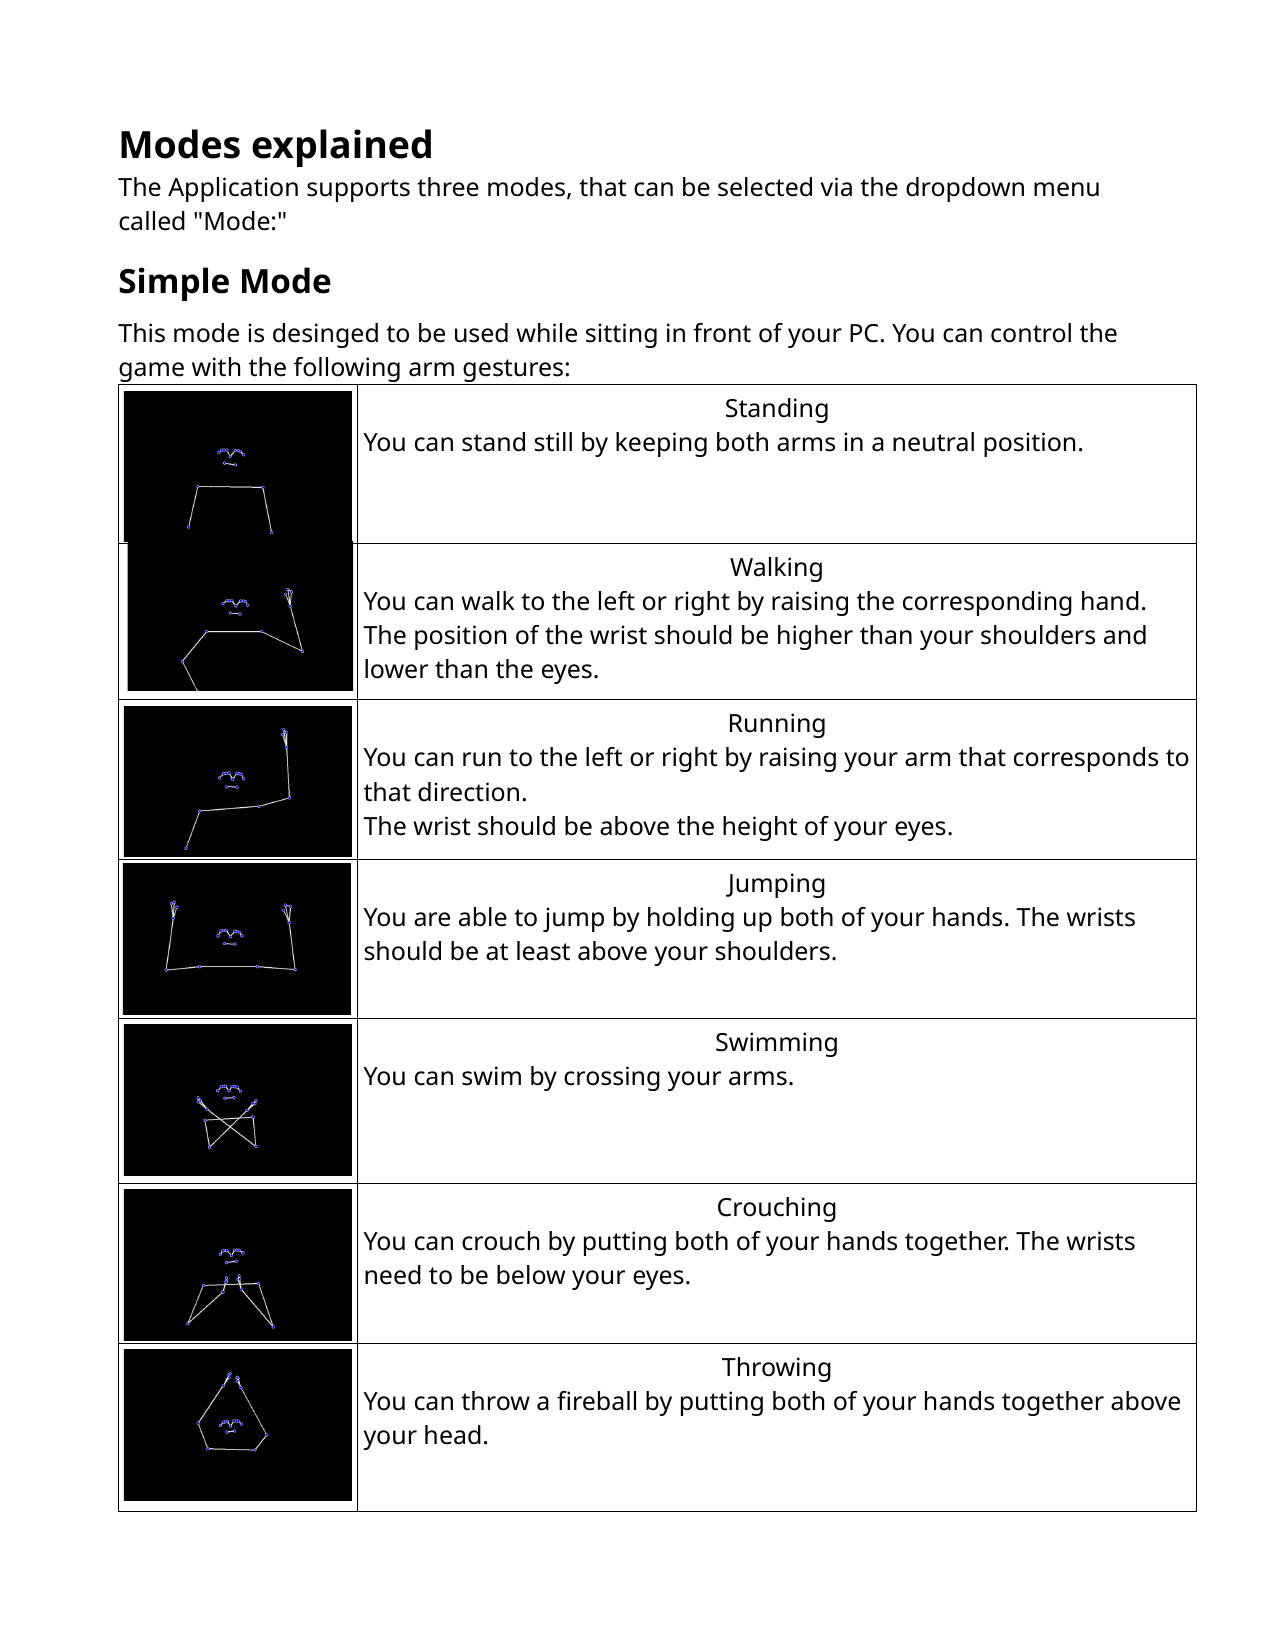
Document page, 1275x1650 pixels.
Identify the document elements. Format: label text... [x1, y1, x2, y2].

table_cell Swimming You can swim by crossing your arms. [358, 1019, 1196, 1183]
text The Application supports three modes, that can be selected via the dropdown menu called "Mode:" [118, 118, 1157, 237]
picture [122, 863, 351, 1015]
table_cell Crouching You can crouch by putting both of your hands together. The wrists need to be below your eyes. [358, 1184, 1196, 1343]
table_cell Walking You can walk to the left or right by raising the corresponding hand. The position of the wrist should be higher than your shoulders and lower than the eyes. [358, 544, 1196, 699]
picture [123, 1349, 352, 1501]
picture [123, 1189, 352, 1341]
picture [123, 391, 354, 543]
table_cell Throwing You can throw a fireball by putting both of your hands together above your head. [358, 1344, 1196, 1511]
subtitle Modes explained [118, 118, 434, 169]
table_cell [119, 700, 357, 858]
picture [123, 706, 352, 857]
table_cell [119, 1019, 357, 1183]
table_cell [119, 860, 357, 1018]
table_cell [119, 544, 357, 699]
subtitle Simple Mode [118, 258, 1157, 303]
table_cell [119, 1344, 357, 1511]
text This mode is desinged to be used while sitting in front of your PC. You can control the game with the following arm gestures: [118, 316, 1157, 384]
table_cell Running You can run to the left or right by raising your arm that corresponds to that direction. The wrist should be above the height of your eyes. [358, 700, 1196, 858]
table_header [119, 385, 357, 543]
picture [127, 544, 354, 691]
table_cell [119, 1184, 357, 1343]
table_header Standing You can stand still by keeping both arms in a neutral position. [358, 385, 1196, 543]
table_cell Jumping You are able to jump by holding up both of your hands. The wrists should be at least above your shoulders. [358, 860, 1196, 1018]
picture [123, 1024, 352, 1176]
